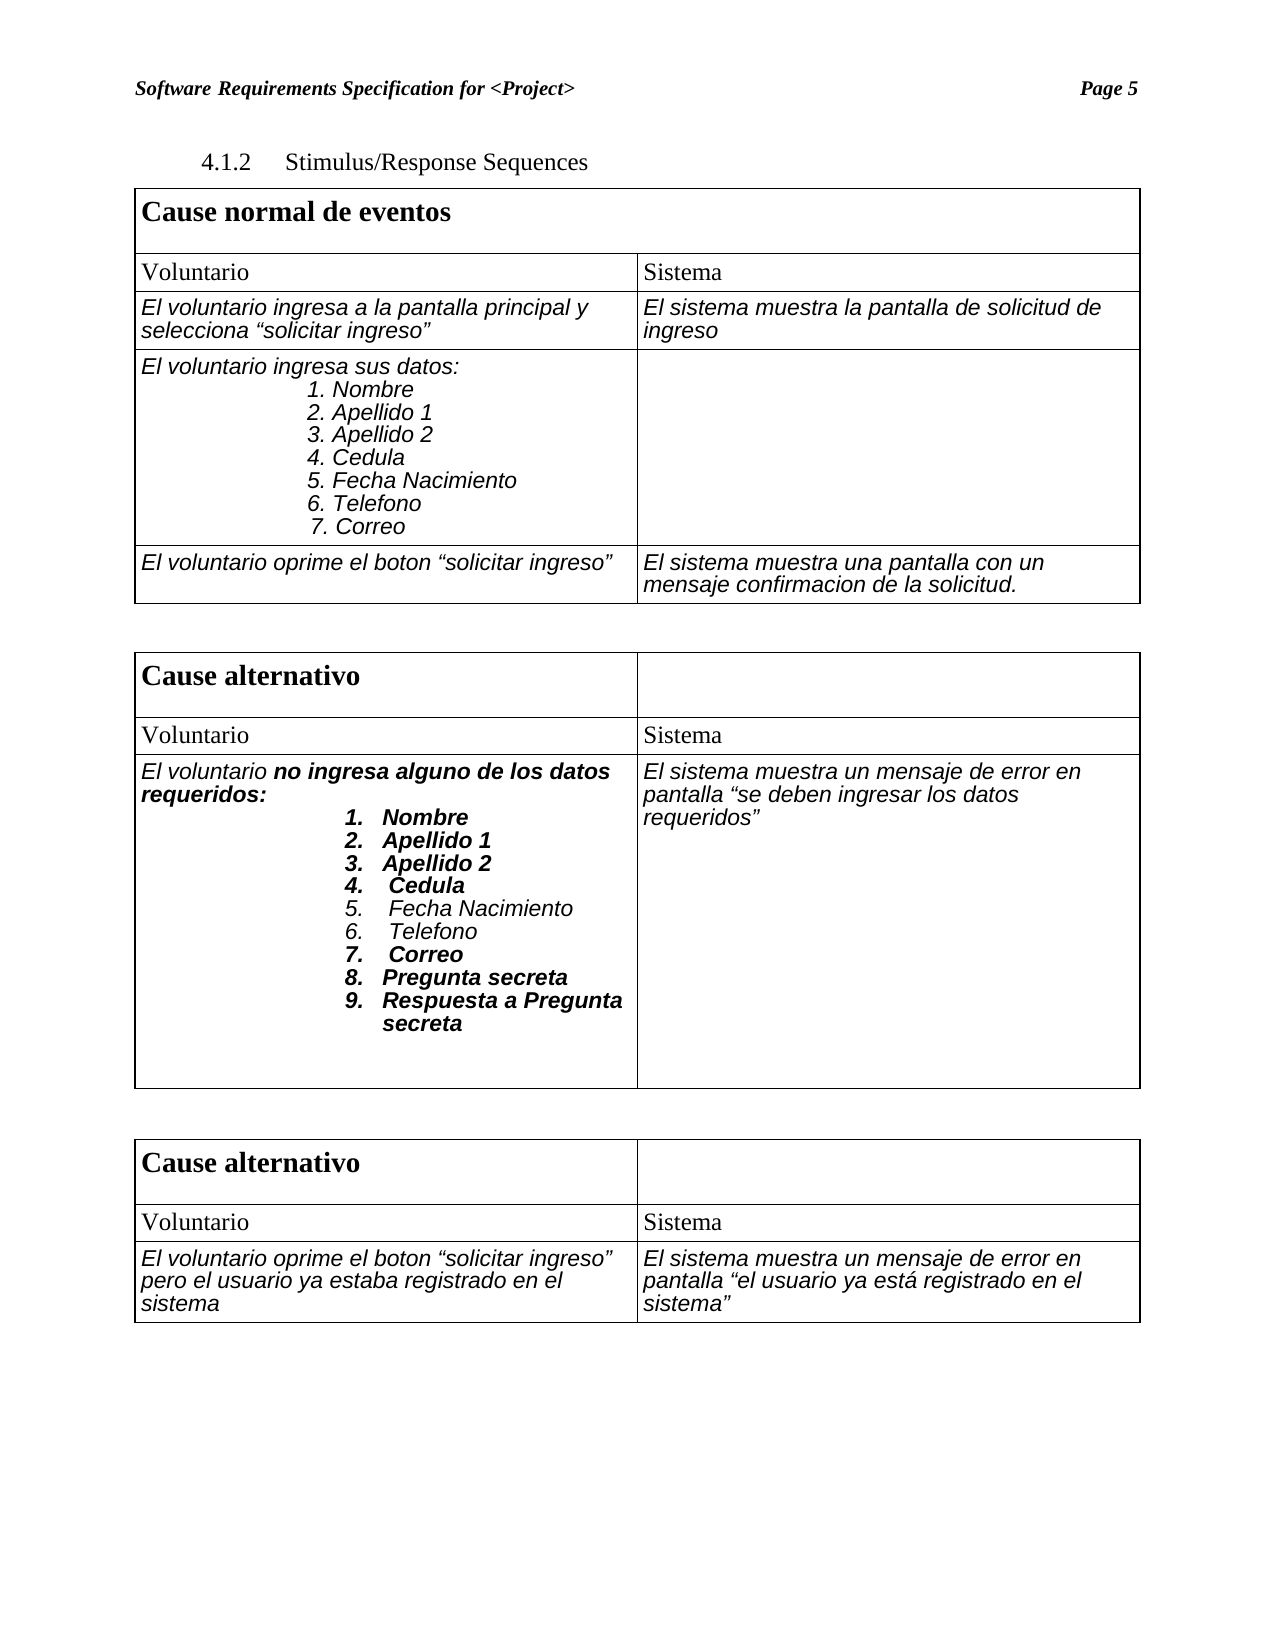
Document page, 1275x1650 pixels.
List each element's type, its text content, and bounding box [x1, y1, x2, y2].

table_cell [638, 350, 1139, 545]
table_cell Voluntario [136, 718, 637, 754]
table_cell El voluntario ingresa sus datos: 1. Nombre 2. Apellido 1 3. Apellido 2 4. Cedula 5. Fecha Nacimiento 6. Telefono 7. Correo [136, 350, 637, 545]
text 4.1.2 Stimulus/Response Sequences [201, 150, 1140, 175]
table_cell El voluntario oprime el boton “solicitar ingreso” pero el usuario ya estaba registrado en el sistema [136, 1242, 637, 1322]
table_header Cause normal de eventos [136, 189, 1139, 253]
table_header Cause alternativo [136, 653, 637, 717]
table_cell El sistema muestra un mensaje de error en pantalla “se deben ingresar los datos requeridos” [638, 755, 1139, 1087]
table_cell El voluntario ingresa a la pantalla principal y selecciona “solicitar ingreso” [136, 292, 637, 349]
table_cell El voluntario no ingresa alguno de los datos requeridos: Nombre Apellido 1 Apellido 2 Cedula Fecha Nacimiento Telefono Correo Pregunta secreta Respuesta a Pregunta secreta [136, 755, 637, 1087]
table_header [638, 1140, 1139, 1203]
table_cell Sistema [638, 718, 1139, 754]
table_cell El sistema muestra una pantalla con un mensaje confirmacion de la solicitud. [638, 546, 1139, 603]
table_cell El sistema muestra la pantalla de solicitud de ingreso [638, 292, 1139, 349]
table_cell El voluntario oprime el boton “solicitar ingreso” [136, 546, 637, 603]
table_cell Sistema [638, 1205, 1139, 1241]
table_cell Sistema [638, 254, 1139, 291]
table_cell Voluntario [136, 1205, 637, 1241]
table_header [638, 653, 1139, 717]
table_cell Voluntario [136, 254, 637, 291]
table_cell El sistema muestra un mensaje de error en pantalla “el usuario ya está registrado en el sistema” [638, 1242, 1139, 1322]
table_header Cause alternativo [136, 1140, 637, 1203]
